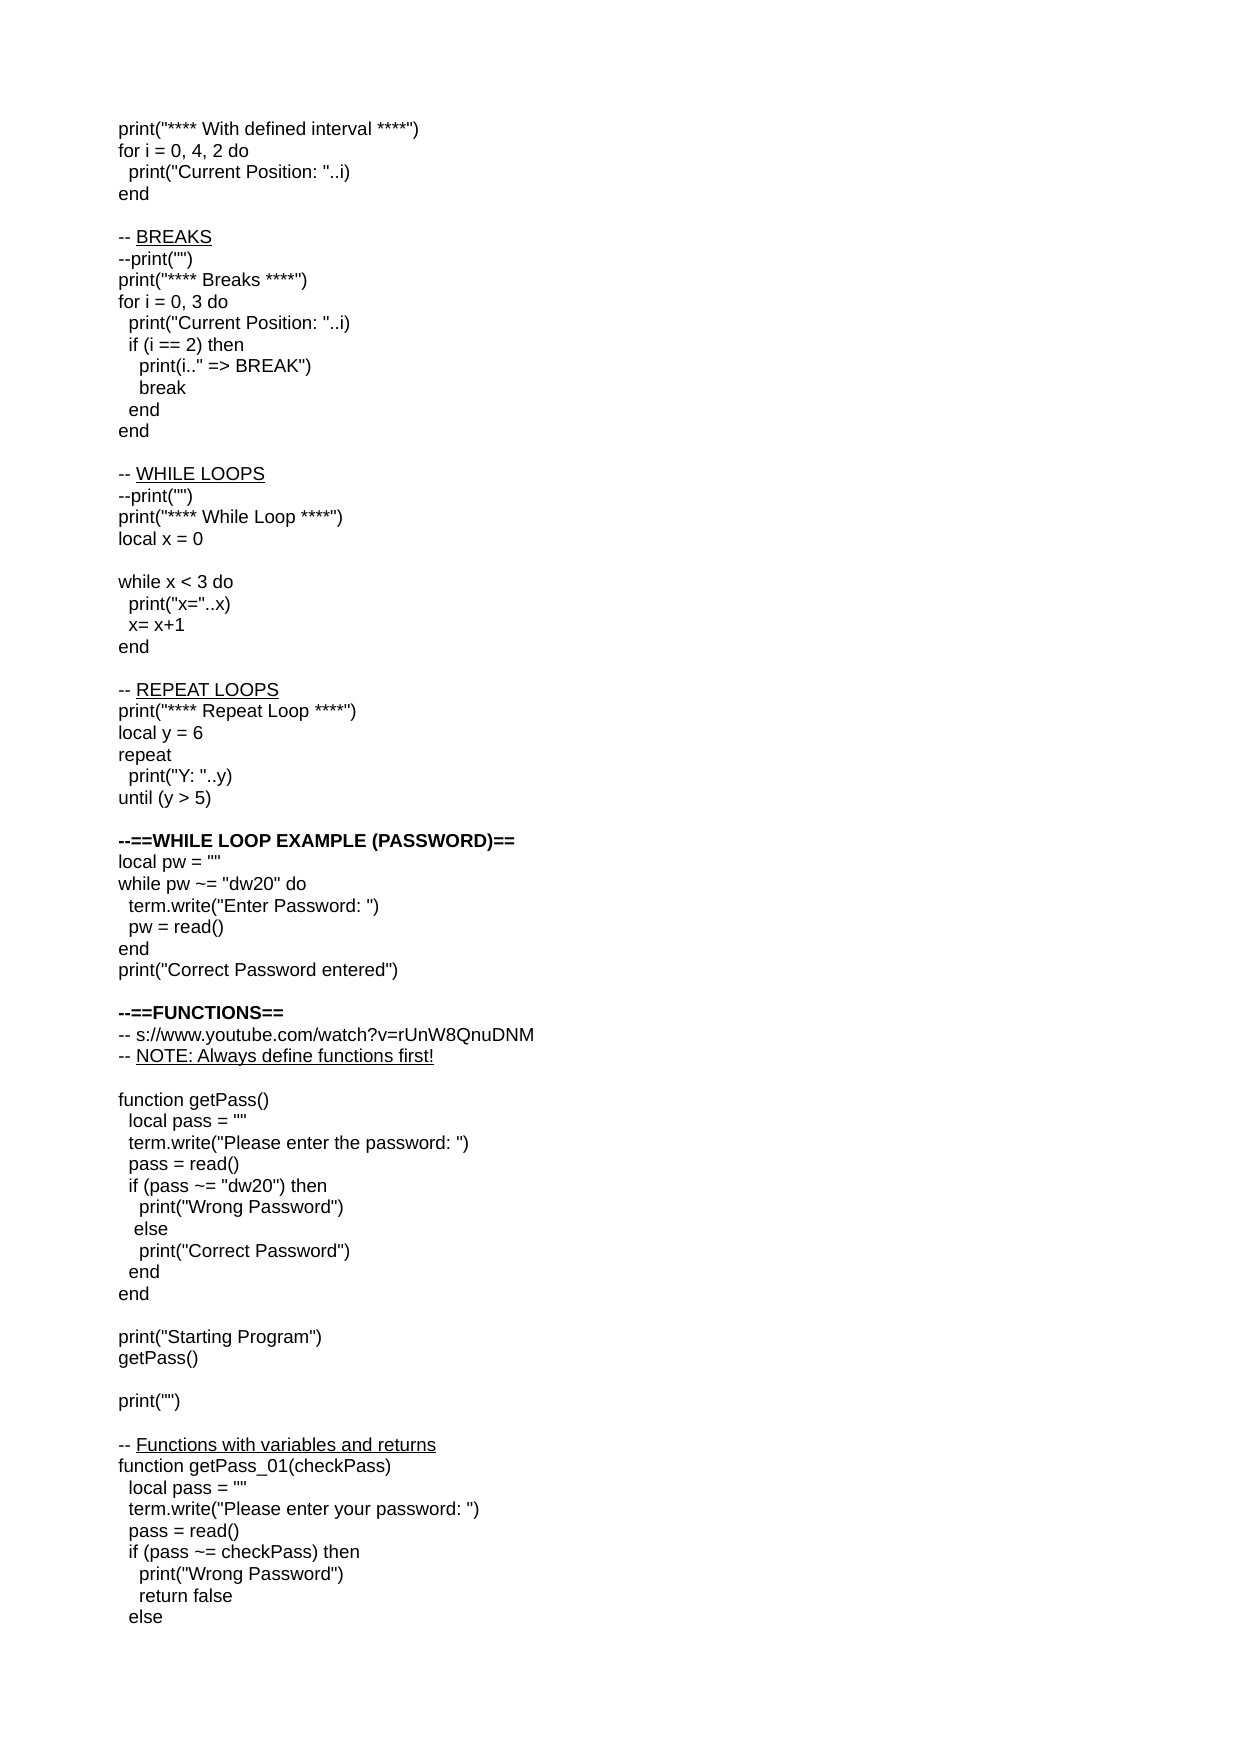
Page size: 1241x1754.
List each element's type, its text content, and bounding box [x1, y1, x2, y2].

text print("**** With defined interval ****") for i = 0, 4, 2 do print("Current Position: "..i) end -- BREAKS --print("") print("**** Breaks ****") for i = 0, 3 do print("Current Position: "..i) if (i == 2) then print(i.." => BREAK") break end end [118, 118, 1122, 442]
text --==WHILE LOOP EXAMPLE (PASSWORD)== [118, 830, 1122, 851]
text -- WHILE LOOPS --print("") print("**** While Loop ****") local x = 0 while x < 3 do print("x="..x) x= x+1 end -- REPEAT LOOPS print("**** Repeat Loop ****") local y = 6 repeat print("Y: "..y) until (y > 5) [118, 442, 1122, 830]
text local pw = "" while pw ~= "dw20" do term.write("Enter Password: ") pw = read() end print("Correct Password entered") [118, 851, 1122, 1002]
text --==FUNCTIONS== -- s://www.youtube.com/watch?v=rUnW8QnuDNM -- NOTE: Always define functions first! function getPass() local pass = "" term.write("Please enter the password: ") pass = read() if (pass ~= "dw20") then print("Wrong Password") else print("Correct Password") end end print("Starting Program") getPass() print("") -- Functions with variables and returns function getPass_01(checkPass) local pass = "" term.write("Please enter your password: ") pass = read() if (pass ~= checkPass) then print("Wrong Password") return false else [118, 1002, 1122, 1627]
